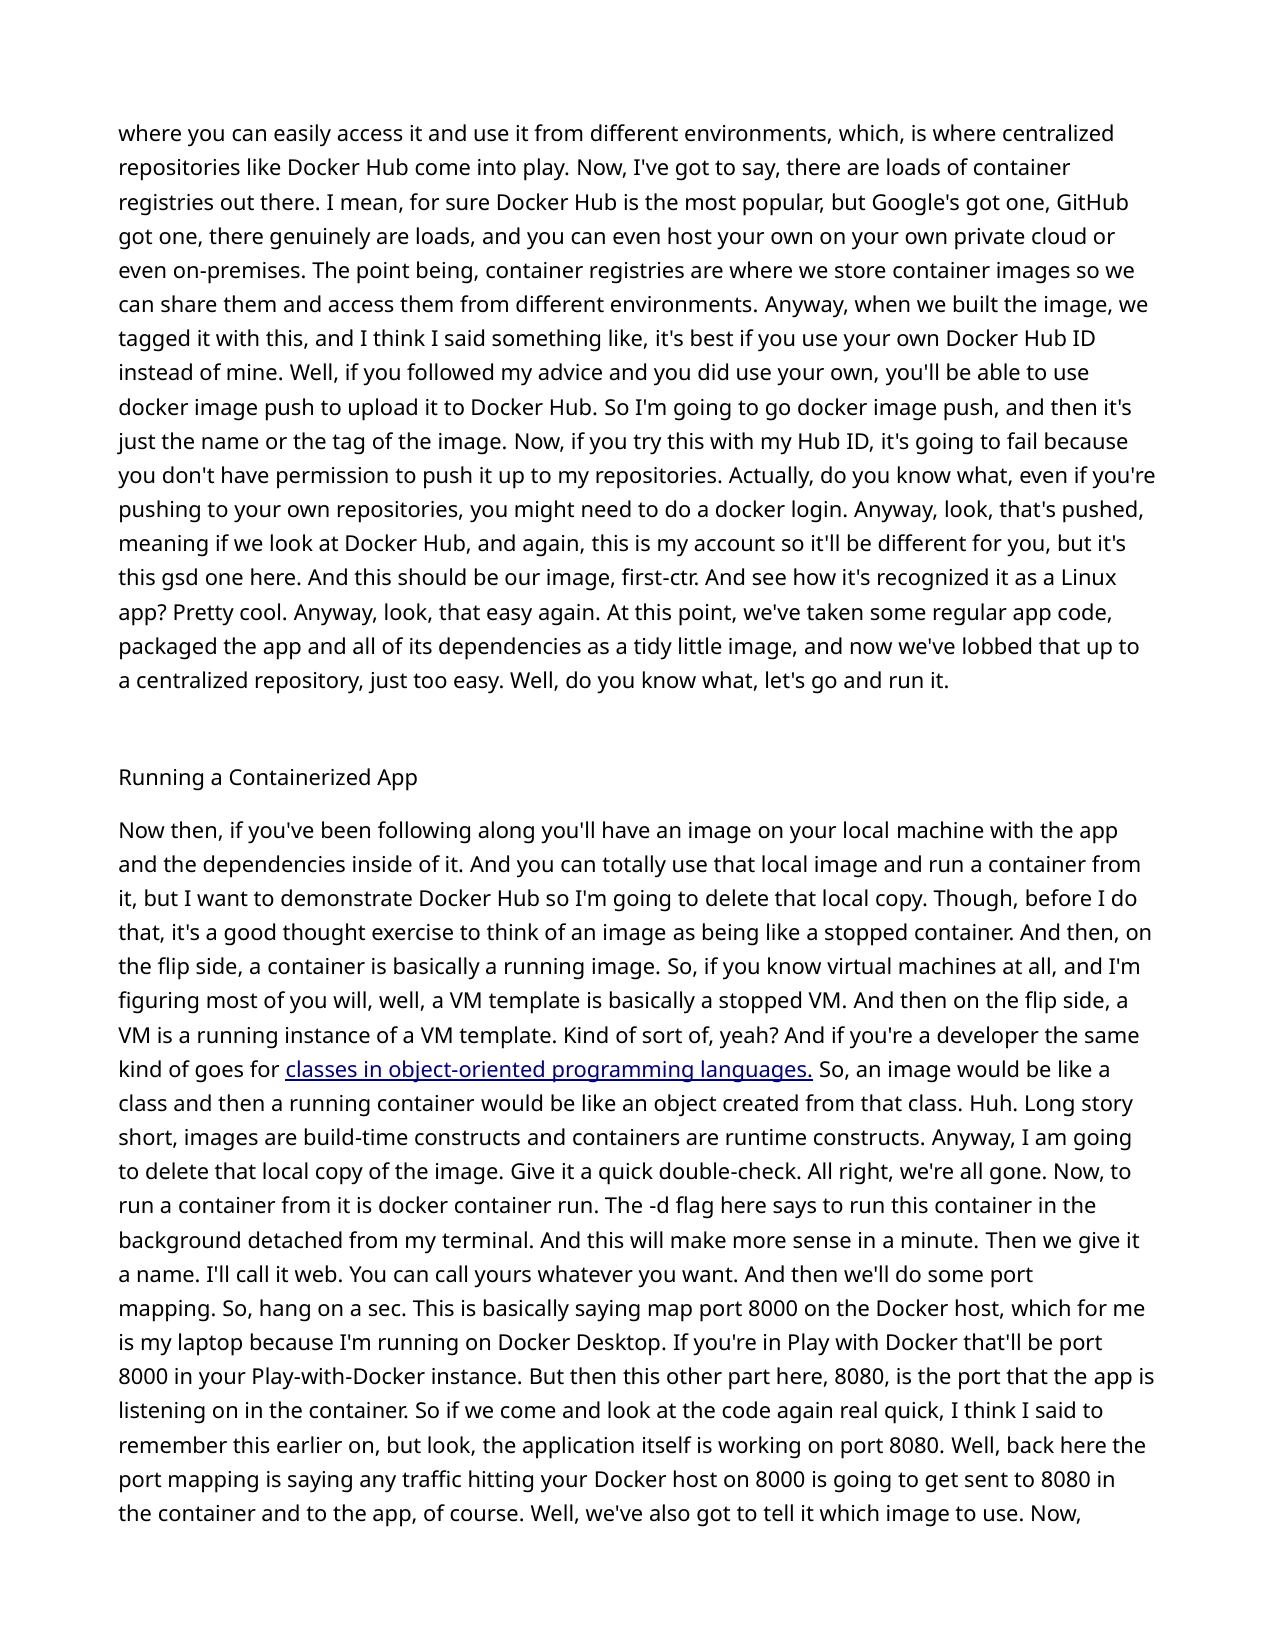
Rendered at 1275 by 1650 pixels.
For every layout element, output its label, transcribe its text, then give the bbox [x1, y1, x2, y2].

subtitle Running a Containerized App [118, 761, 1157, 791]
text Now then, if you've been following along you'll have an image on your local machine with the app and the dependencies inside of it. And you can totally use that local image and run a container from it, but I want to demonstrate Docker Hub so I'm going to delete that local copy. Though, before I do that, it's a good thought exercise to think of an image as being like a stopped container. And then, on the flip side, a container is basically a running image. So, if you know virtual machines at all, and I'm figuring most of you will, well, a VM template is basically a stopped VM. And then on the flip side, a VM is a running instance of a VM template. Kind of sort of, yeah? And if you're a developer the same kind of goes for classes in object‑oriented programming languages. So, an image would be like a class and then a running container would be like an object created from that class. Huh. Long story short, images are build‑time constructs and containers are runtime constructs. Anyway, I am going to delete that local copy of the image. Give it a quick double‑check. All right, we're all gone. Now, to run a container from it is docker container run. The ‑d flag here says to run this container in the background detached from my terminal. And this will make more sense in a minute. Then we give it a name. I'll call it web. You can call yours whatever you want. And then we'll do some port mapping. So, hang on a sec. This is basically saying map port 8000 on the Docker host, which for me is my laptop because I'm running on Docker Desktop. If you're in Play with Docker that'll be port 8000 in your Play‑with‑Docker instance. But then this other part here, 8080, is the port that the app is listening on in the container. So if we come and look at the code again real quick, I think I said to remember this earlier on, but look, the application itself is working on port 8080. Well, back here the port mapping is saying any traffic hitting your Docker host on 8000 is going to get sent to 8080 in the container and to the app, of course. Well, we've also got to tell it which image to use. Now, [118, 815, 1157, 1528]
text where you can easily access it and use it from different environments, which, is where centralized repositories like Docker Hub come into play. Now, I've got to say, there are loads of container registries out there. I mean, for sure Docker Hub is the most popular, but Google's got one, GitHub got one, there genuinely are loads, and you can even host your own on your own private cloud or even on‑premises. The point being, container registries are where we store container images so we can share them and access them from different environments. Anyway, when we built the image, we tagged it with this, and I think I said something like, it's best if you use your own Docker Hub ID instead of mine. Well, if you followed my advice and you did use your own, you'll be able to use docker image push to upload it to Docker Hub. So I'm going to go docker image push, and then it's just the name or the tag of the image. Now, if you try this with my Hub ID, it's going to fail because you don't have permission to push it up to my repositories. Actually, do you know what, even if you're pushing to your own repositories, you might need to do a docker login. Anyway, look, that's pushed, meaning if we look at Docker Hub, and again, this is my account so it'll be different for you, but it's this gsd one here. And this should be our image, first‑ctr. And see how it's recognized it as a Linux app? Pretty cool. Anyway, look, that easy again. At this point, we've taken some regular app code, packaged the app and all of its dependencies as a tidy little image, and now we've lobbed that up to a centralized repository, just too easy. Well, do you know what, let's go and run it. [118, 118, 1157, 694]
